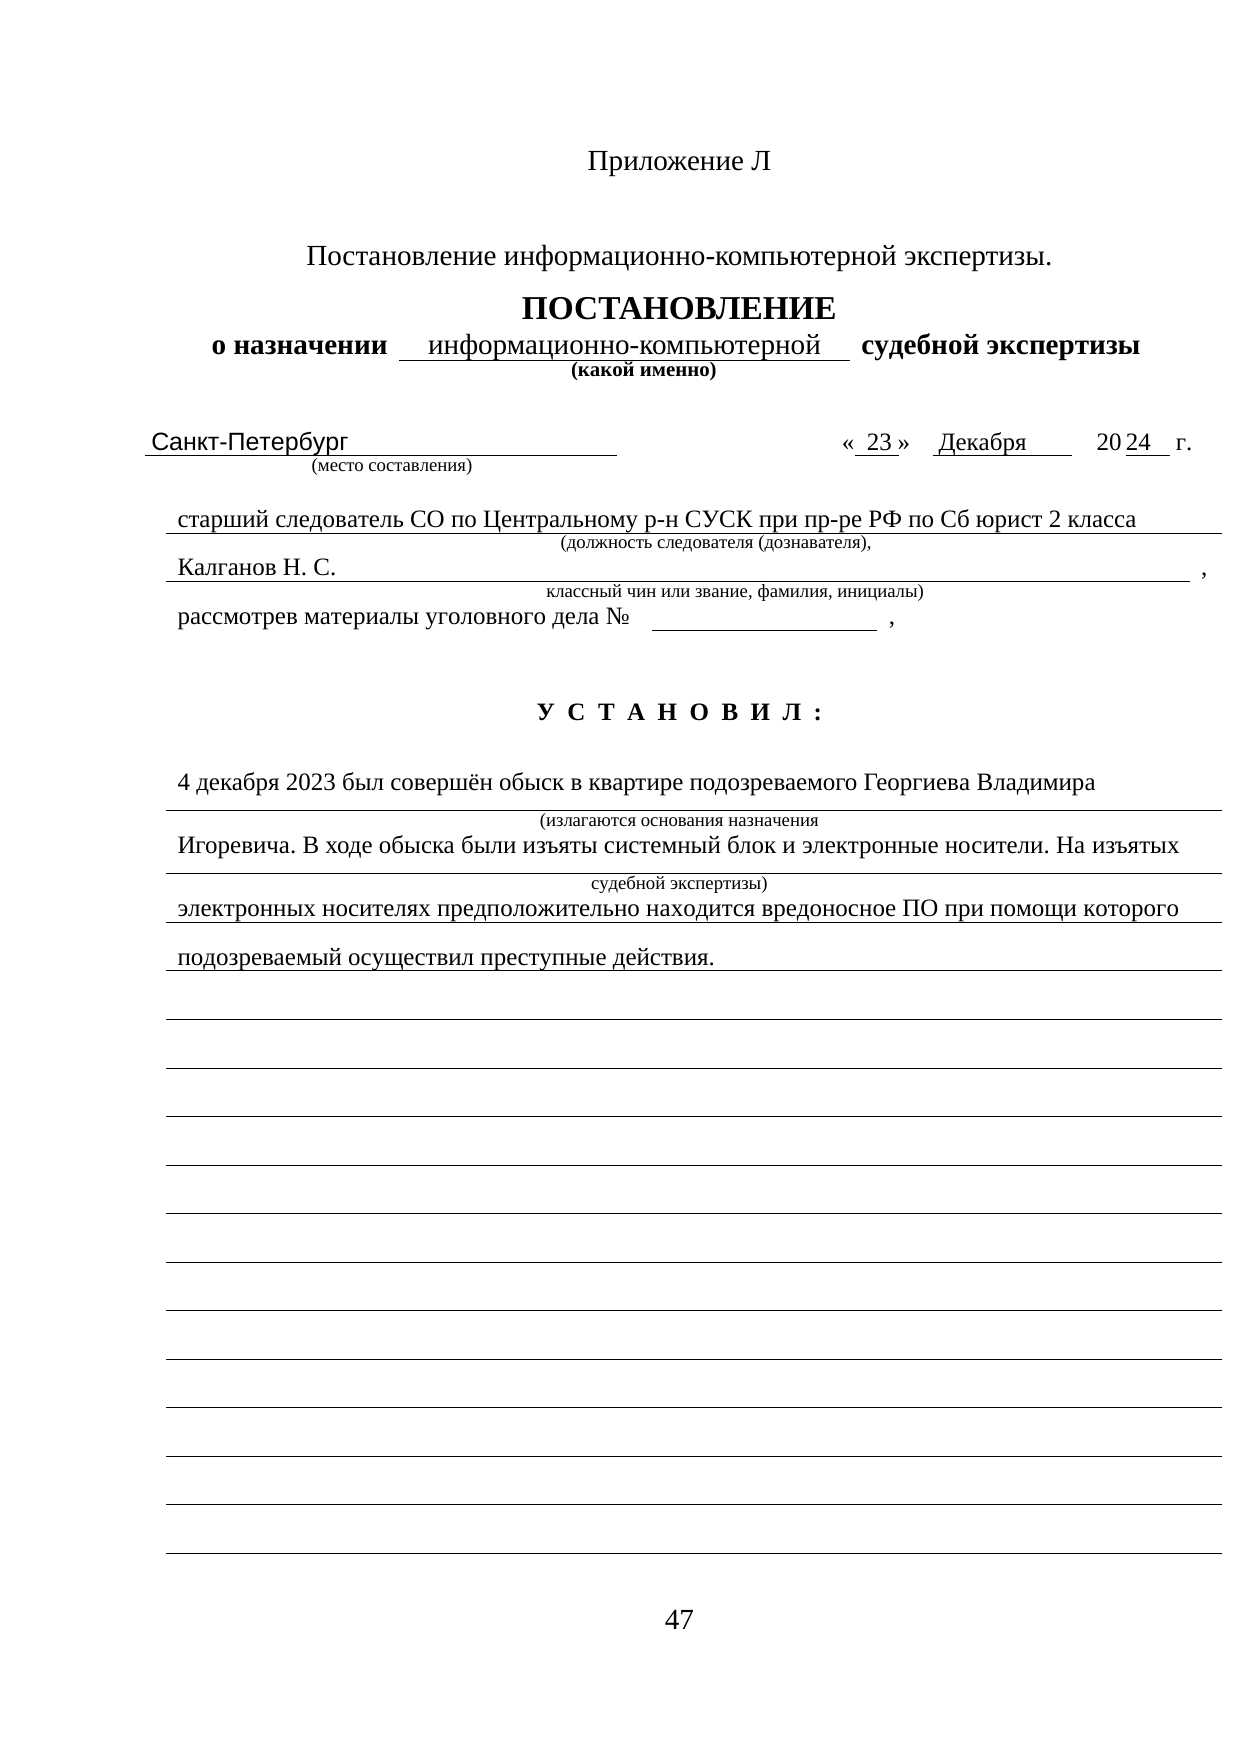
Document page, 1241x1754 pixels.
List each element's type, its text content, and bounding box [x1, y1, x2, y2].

text Постановление информационно-компьютерной экспертизы. [177, 238, 1181, 272]
table_header [166, 1476, 1222, 1504]
text (какой именно) [427, 361, 860, 380]
table_header 24 [1126, 430, 1170, 455]
table_header [166, 1184, 1222, 1213]
text судебной экспертизы) [177, 874, 1181, 893]
table_header электронных носителях предположительно находится вредоносное ПО при помощи которого [166, 893, 1222, 922]
table_header судебной экспертизы [850, 327, 1166, 360]
text (излагаются основания назначения [177, 811, 1181, 830]
table_header [652, 601, 877, 629]
table_header г. [1170, 430, 1213, 455]
table_header , [1190, 552, 1222, 581]
text ПОСТАНОВЛЕНИЕ [177, 288, 1181, 327]
text (должность следователя (дознавателя), [177, 534, 1181, 552]
table_header [166, 1233, 1222, 1262]
table_header [166, 1379, 1222, 1407]
table_header подозреваемый осуществил преступные действия. [166, 942, 1222, 970]
table_header 20 [1072, 430, 1126, 455]
table_header Игоревича. В ходе обыска были изъяты системный блок и электронные носители. На изъятых [166, 830, 1222, 873]
table_header информационно-компьютерной [399, 327, 850, 360]
table_header старший следователь СО по Центральному р-н СУСК при пр-ре РФ по Сб юрист 2 класса [166, 504, 1222, 532]
table_header , [877, 601, 918, 629]
table_header рассмотрев материалы уголовного дела № [166, 601, 652, 629]
table_header Декабря [933, 430, 1072, 455]
table_header [166, 1087, 1222, 1116]
table_header « [617, 430, 854, 455]
table_header [166, 1039, 1222, 1067]
table_header Калганов Н. С. [166, 552, 1189, 581]
table_header [166, 990, 1222, 1019]
table_header » [899, 430, 932, 455]
table_header [166, 1330, 1222, 1359]
text классный чин или звание, фамилия, инициалы) [513, 582, 1181, 601]
table_header о назначении [192, 327, 399, 360]
table_header [166, 1136, 1222, 1164]
subtitle Приложение Л [177, 143, 1181, 177]
table_header 4 декабря 2023 был совершён обыск в квартире подозреваемого Георгиева Владимира [166, 767, 1222, 810]
table_header 23 [855, 430, 899, 455]
table_header [166, 1427, 1222, 1456]
table_header Санкт-Петербург [145, 430, 617, 455]
text УСТАНОВИЛ: [177, 697, 1181, 726]
table_header [166, 1281, 1222, 1310]
text (место составления) [168, 456, 513, 475]
table_header [166, 1524, 1222, 1553]
